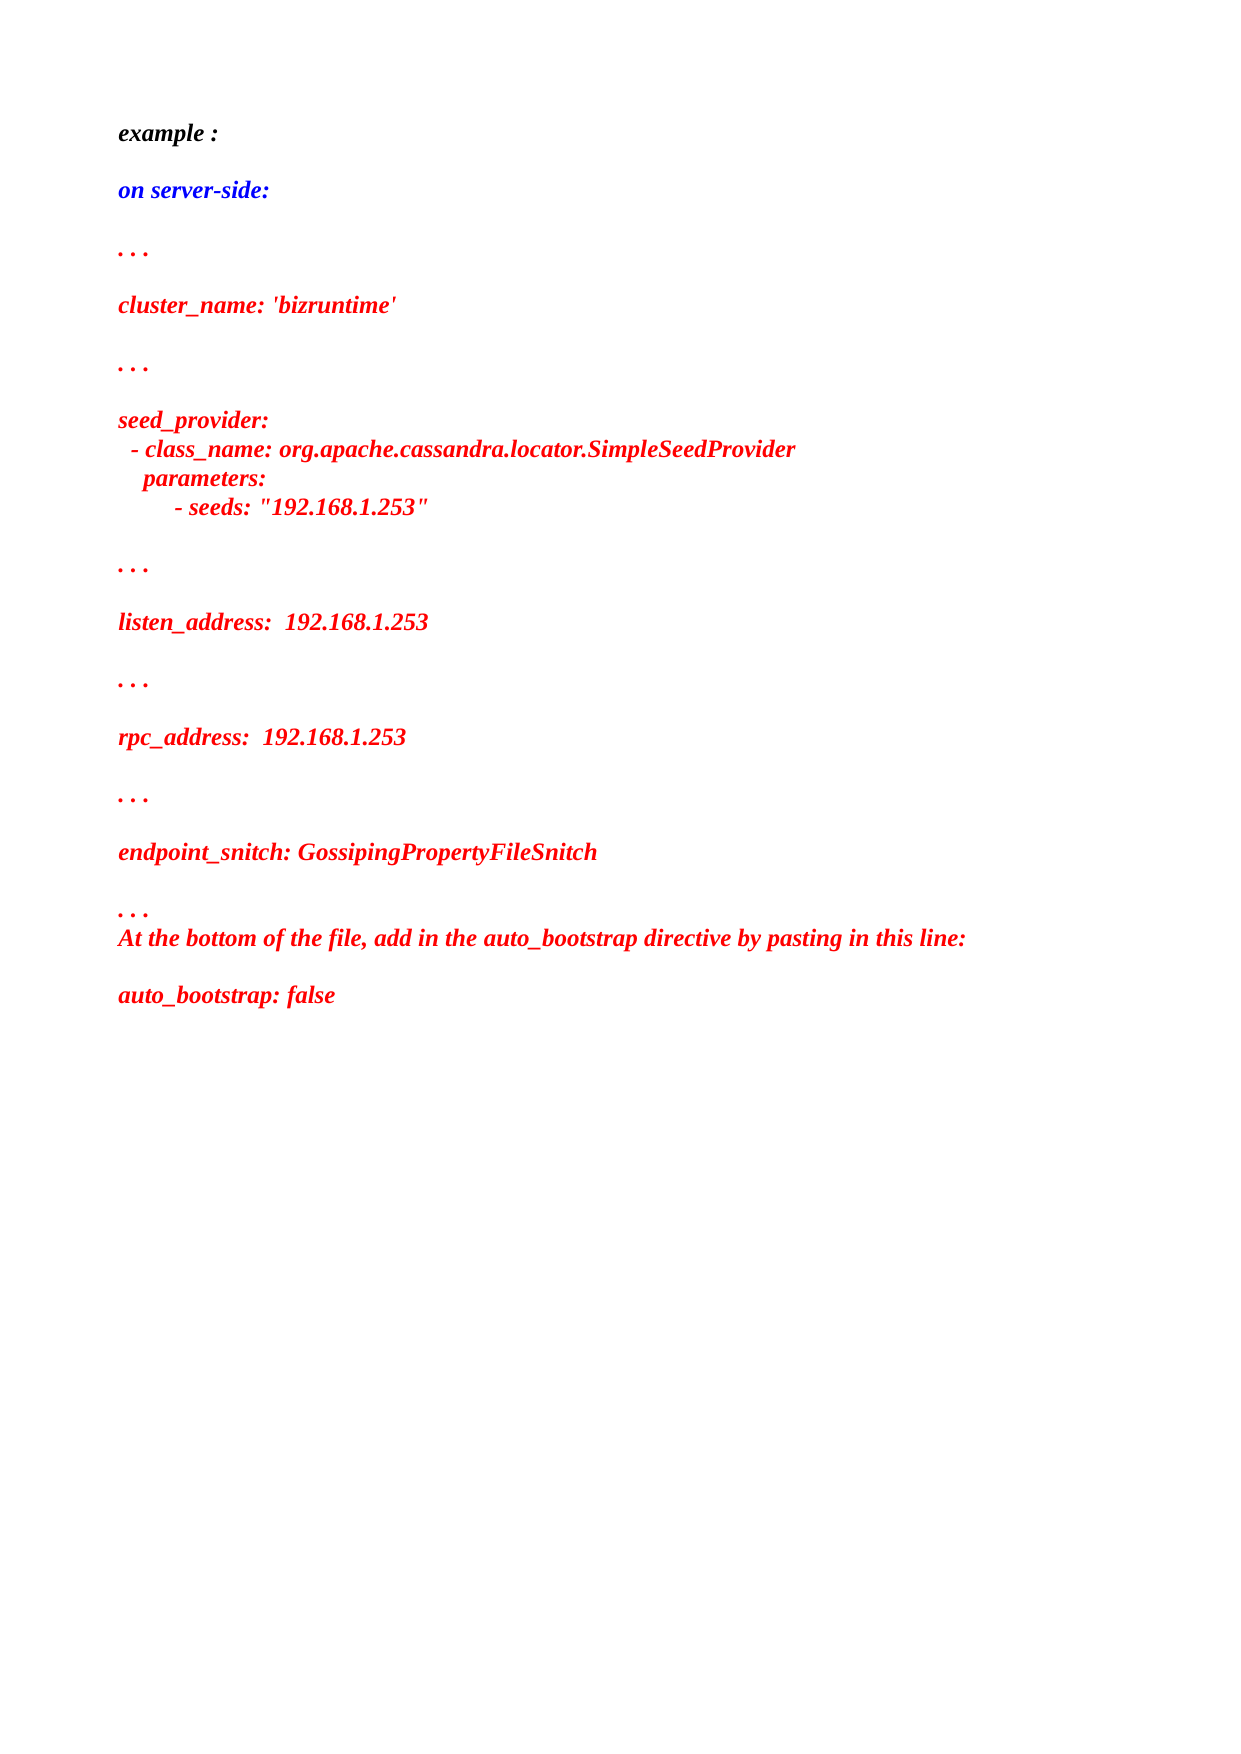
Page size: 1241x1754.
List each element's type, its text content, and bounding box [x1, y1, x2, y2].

text - seeds: "192.168.1.253" [118, 492, 1122, 521]
text . . . [118, 664, 1122, 693]
text cluster_name: 'bizruntime' [118, 291, 1122, 319]
text endpoint_snitch: GossipingPropertyFileSnitch [118, 837, 1122, 866]
text . . . [118, 549, 1122, 578]
text on server-side: [118, 176, 1122, 204]
text At the bottom of the file, add in the auto_bootstrap directive by pasting in this line: [118, 923, 1122, 952]
text - class_name: org.apache.cassandra.locator.SimpleSeedProvider [118, 434, 1122, 463]
text listen_address: 192.168.1.253 [118, 607, 1122, 636]
text . . . [118, 233, 1122, 262]
text . . . [118, 348, 1122, 377]
text seed_provider: [118, 406, 1122, 434]
text parameters: [118, 463, 1122, 492]
text example : [118, 118, 1122, 147]
text auto_bootstrap: false [118, 981, 1122, 1009]
text . . . [118, 779, 1122, 808]
text . . . [118, 894, 1122, 923]
text rpc_address: 192.168.1.253 [118, 722, 1122, 751]
